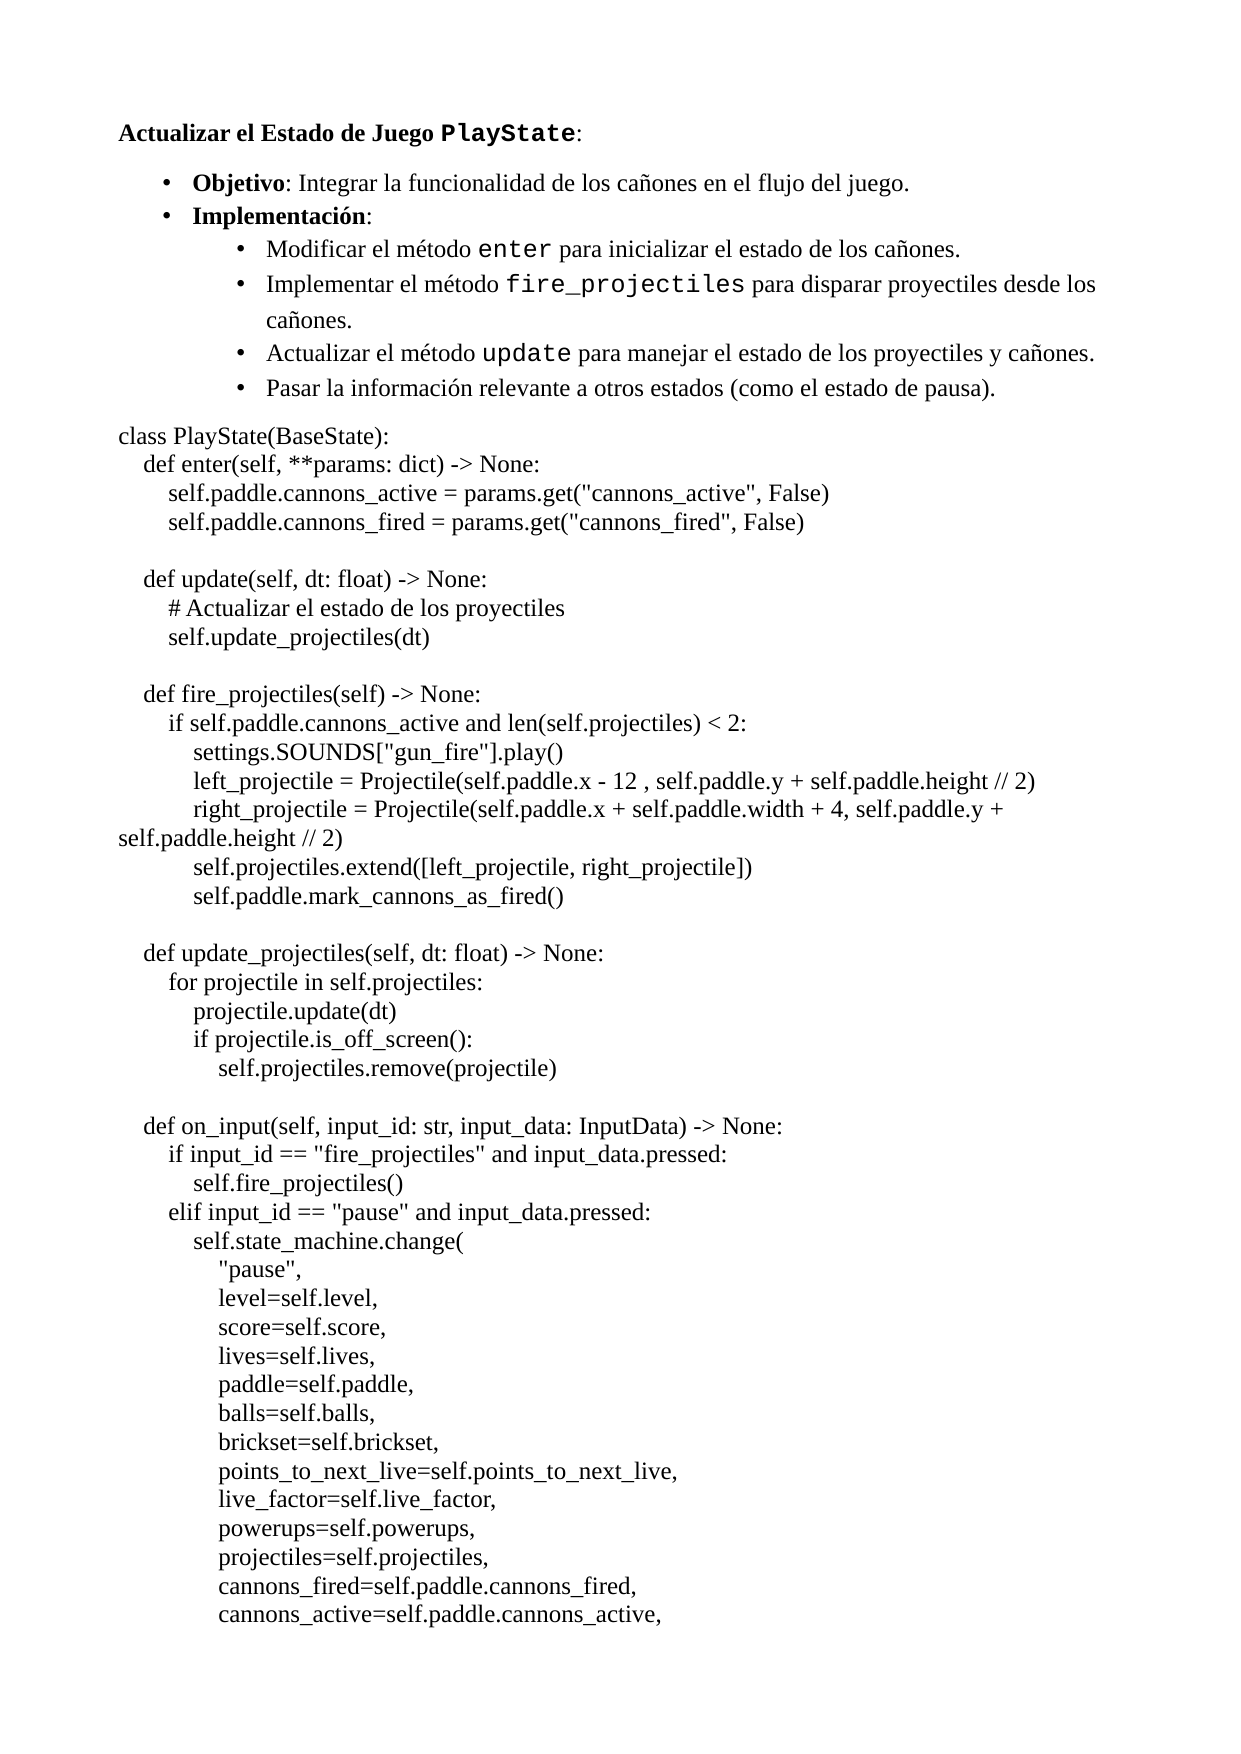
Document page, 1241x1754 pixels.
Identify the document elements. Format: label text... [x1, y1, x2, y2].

list Modificar el método enter para inicializar el estado de los cañones. [236, 234, 1122, 265]
text class PlayState(BaseState): [118, 421, 1122, 449]
text def on_input(self, input_id: str, input_data: InputData) -> None: [118, 1111, 1122, 1139]
text points_to_next_live=self.points_to_next_live, [118, 1456, 1122, 1484]
text self.paddle.cannons_fired = params.get("cannons_fired", False) [118, 507, 1122, 536]
text for projectile in self.projectiles: [118, 967, 1122, 996]
text self.fire_projectiles() [118, 1168, 1122, 1197]
text brickset=self.brickset, [118, 1427, 1122, 1456]
text self.paddle.cannons_active = params.get("cannons_active", False) [118, 478, 1122, 507]
text def fire_projectiles(self) -> None: [118, 679, 1122, 708]
text self.projectiles.remove(projectile) [118, 1053, 1122, 1082]
text if self.paddle.cannons_active and len(self.projectiles) < 2: [118, 708, 1122, 737]
text if input_id == "fire_projectiles" and input_data.pressed: [118, 1139, 1122, 1168]
list Implementación: [162, 201, 1122, 230]
list Objetivo: Integrar la funcionalidad de los cañones en el flujo del juego. [162, 168, 1122, 197]
text left_projectile = Projectile(self.paddle.x - 12 , self.paddle.y + self.paddle.height // 2) [118, 766, 1122, 794]
text score=self.score, [118, 1312, 1122, 1341]
list Implementar el método fire_projectiles para disparar proyectiles desde los cañones. [236, 269, 1122, 333]
text def update(self, dt: float) -> None: [118, 564, 1122, 593]
list Pasar la información relevante a otros estados (como el estado de pausa). [236, 373, 1122, 402]
text cannons_fired=self.paddle.cannons_fired, [118, 1571, 1122, 1599]
text balls=self.balls, [118, 1398, 1122, 1427]
text self.state_machine.change( [118, 1226, 1122, 1254]
text # Actualizar el estado de los proyectiles [118, 593, 1122, 622]
text self.projectiles.extend([left_projectile, right_projectile]) [118, 852, 1122, 881]
text Actualizar el Estado de Juego PlayState: [118, 118, 1122, 149]
text live_factor=self.live_factor, [118, 1484, 1122, 1513]
text paddle=self.paddle, [118, 1369, 1122, 1398]
text cannons_active=self.paddle.cannons_active, [118, 1599, 1122, 1628]
text self.paddle.mark_cannons_as_fired() [118, 881, 1122, 909]
text projectile.update(dt) [118, 996, 1122, 1024]
text def update_projectiles(self, dt: float) -> None: [118, 938, 1122, 967]
text if projectile.is_off_screen(): [118, 1024, 1122, 1053]
text self.update_projectiles(dt) [118, 622, 1122, 651]
text lives=self.lives, [118, 1341, 1122, 1369]
text right_projectile = Projectile(self.paddle.x + self.paddle.width + 4, self.paddle.y + self.paddle.height // 2) [118, 794, 1122, 852]
text def enter(self, **params: dict) -> None: [118, 449, 1122, 478]
text "pause", [118, 1254, 1122, 1283]
text elif input_id == "pause" and input_data.pressed: [118, 1197, 1122, 1226]
text settings.SOUNDS["gun_fire"].play() [118, 737, 1122, 766]
text level=self.level, [118, 1283, 1122, 1312]
list Actualizar el método update para manejar el estado de los proyectiles y cañones. [236, 338, 1122, 368]
text projectiles=self.projectiles, [118, 1542, 1122, 1571]
text powerups=self.powerups, [118, 1513, 1122, 1542]
